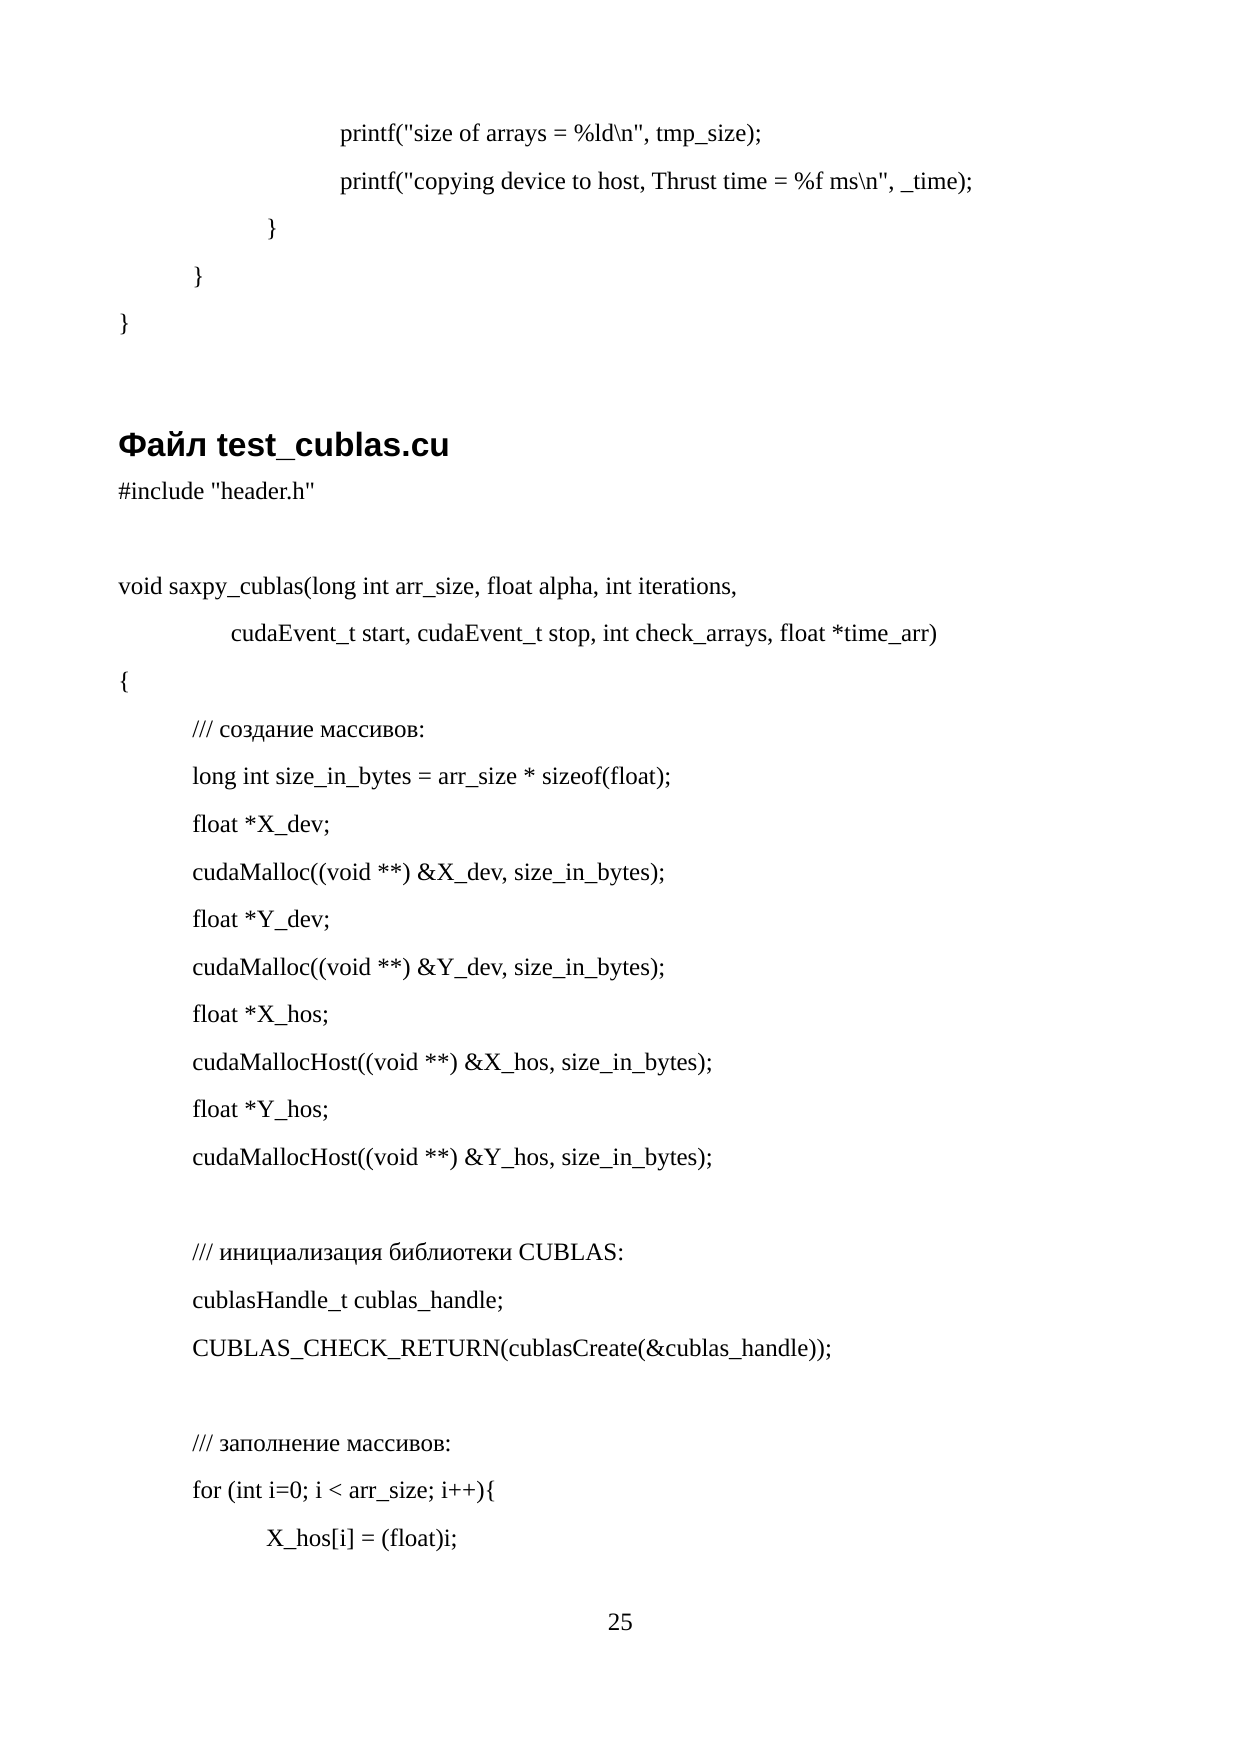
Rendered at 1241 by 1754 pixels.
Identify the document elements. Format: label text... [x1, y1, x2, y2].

text { [118, 666, 1122, 695]
subtitle Файл test_cublas.cu [118, 424, 1122, 463]
text } [118, 308, 1122, 337]
text printf("copying device to host, Thrust time = %f ms\n", _time); [118, 166, 1122, 194]
text printf("size of arrays = %ld\n", tmp_size); [118, 118, 1122, 147]
text for (int i=0; i < arr_size; i++){ [118, 1475, 1122, 1504]
text cudaMalloc((void **) &X_dev, size_in_bytes); [118, 857, 1122, 885]
text cudaMalloc((void **) &Y_dev, size_in_bytes); [118, 952, 1122, 981]
text float *X_dev; [118, 809, 1122, 838]
text cudaMallocHost((void **) &X_hos, size_in_bytes); [118, 1047, 1122, 1076]
text cublasHandle_t cublas_handle; [118, 1285, 1122, 1314]
text } [118, 261, 1122, 290]
text /// заполнение массивов: [118, 1428, 1122, 1457]
text long int size_in_bytes = arr_size * sizeof(float); [118, 761, 1122, 790]
text void saxpy_cublas(long int arr_size, float alpha, int iterations, [118, 571, 1122, 600]
text /// создание массивов: [118, 714, 1122, 742]
text float *Y_hos; [118, 1094, 1122, 1123]
text cudaEvent_t start, cudaEvent_t stop, int check_arrays, float *time_arr) [118, 618, 1122, 647]
text } [118, 213, 1122, 242]
text /// инициализация библиотеки CUBLAS: [118, 1237, 1122, 1266]
text X_hos[i] = (float)i; [118, 1523, 1122, 1552]
text float *X_hos; [118, 999, 1122, 1028]
text float *Y_dev; [118, 904, 1122, 933]
text cudaMallocHost((void **) &Y_hos, size_in_bytes); [118, 1142, 1122, 1171]
text #include "header.h" [118, 476, 1122, 504]
text CUBLAS_CHECK_RETURN(cublasCreate(&cublas_handle)); [118, 1333, 1122, 1361]
